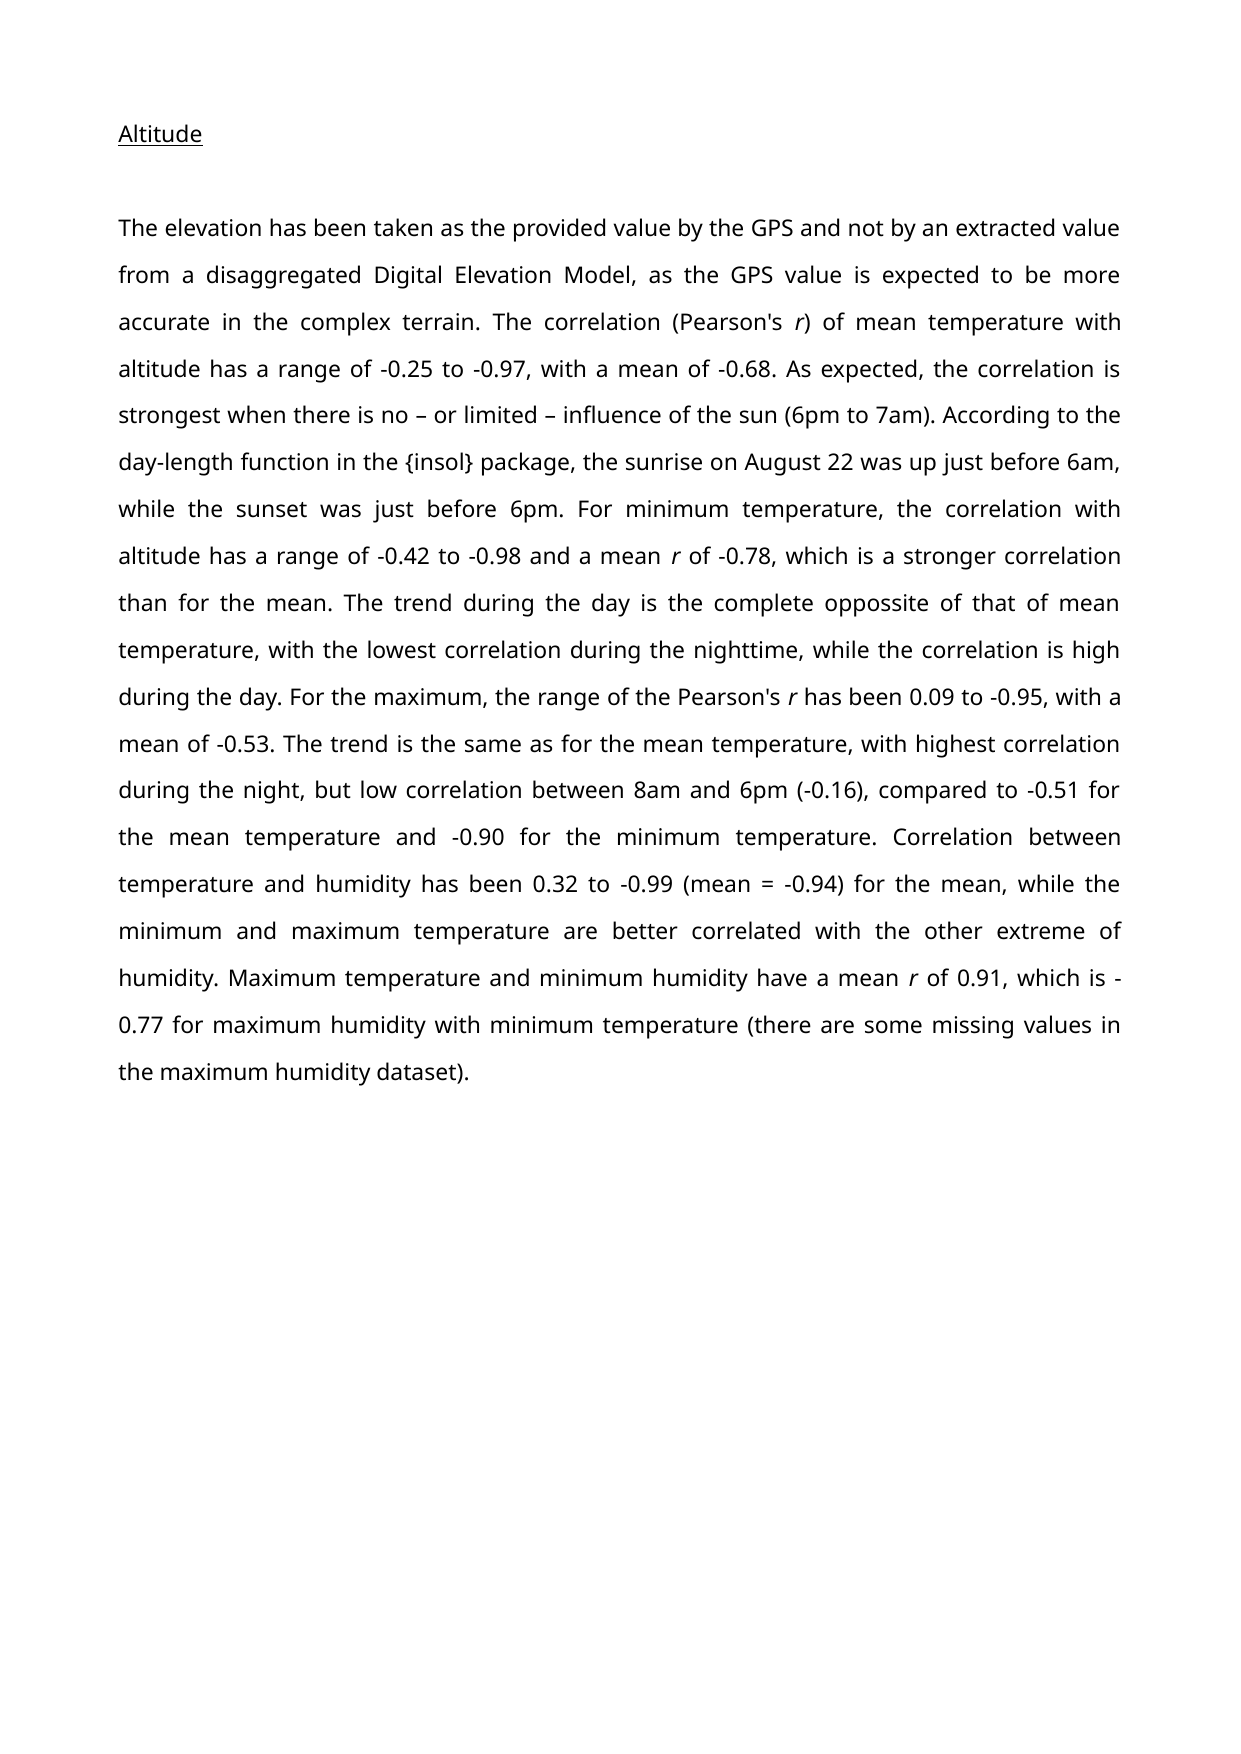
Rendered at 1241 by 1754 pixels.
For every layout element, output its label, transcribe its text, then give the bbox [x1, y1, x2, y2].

text Altitude [118, 118, 1122, 149]
text The elevation has been taken as the provided value by the GPS and not by an extracted value from a disaggregated Digital Elevation Model, as the GPS value is expected to be more accurate in the complex terrain. The correlation (Pearson's r) of mean temperature with altitude has a range of -0.25 to -0.97, with a mean of -0.68. As expected, the correlation is strongest when there is no – or limited – influence of the sun (6pm to 7am). According to the day-length function in the {insol} package, the sunrise on August 22 was up just before 6am, while the sunset was just before 6pm. For minimum temperature, the correlation with altitude has a range of -0.42 to -0.98 and a mean r of -0.78, which is a stronger correlation than for the mean. The trend during the day is the complete oppossite of that of mean temperature, with the lowest correlation during the nighttime, while the correlation is high during the day. For the maximum, the range of the Pearson's r has been 0.09 to -0.95, with a mean of -0.53. The trend is the same as for the mean temperature, with highest correlation during the night, but low correlation between 8am and 6pm (-0.16), compared to -0.51 for the mean temperature and -0.90 for the minimum temperature. Correlation between temperature and humidity has been 0.32 to -0.99 (mean = -0.94) for the mean, while the minimum and maximum temperature are better correlated with the other extreme of humidity. Maximum temperature and minimum humidity have a mean r of 0.91, which is -0.77 for maximum humidity with minimum temperature (there are some missing values in the maximum humidity dataset). [118, 212, 1122, 1087]
